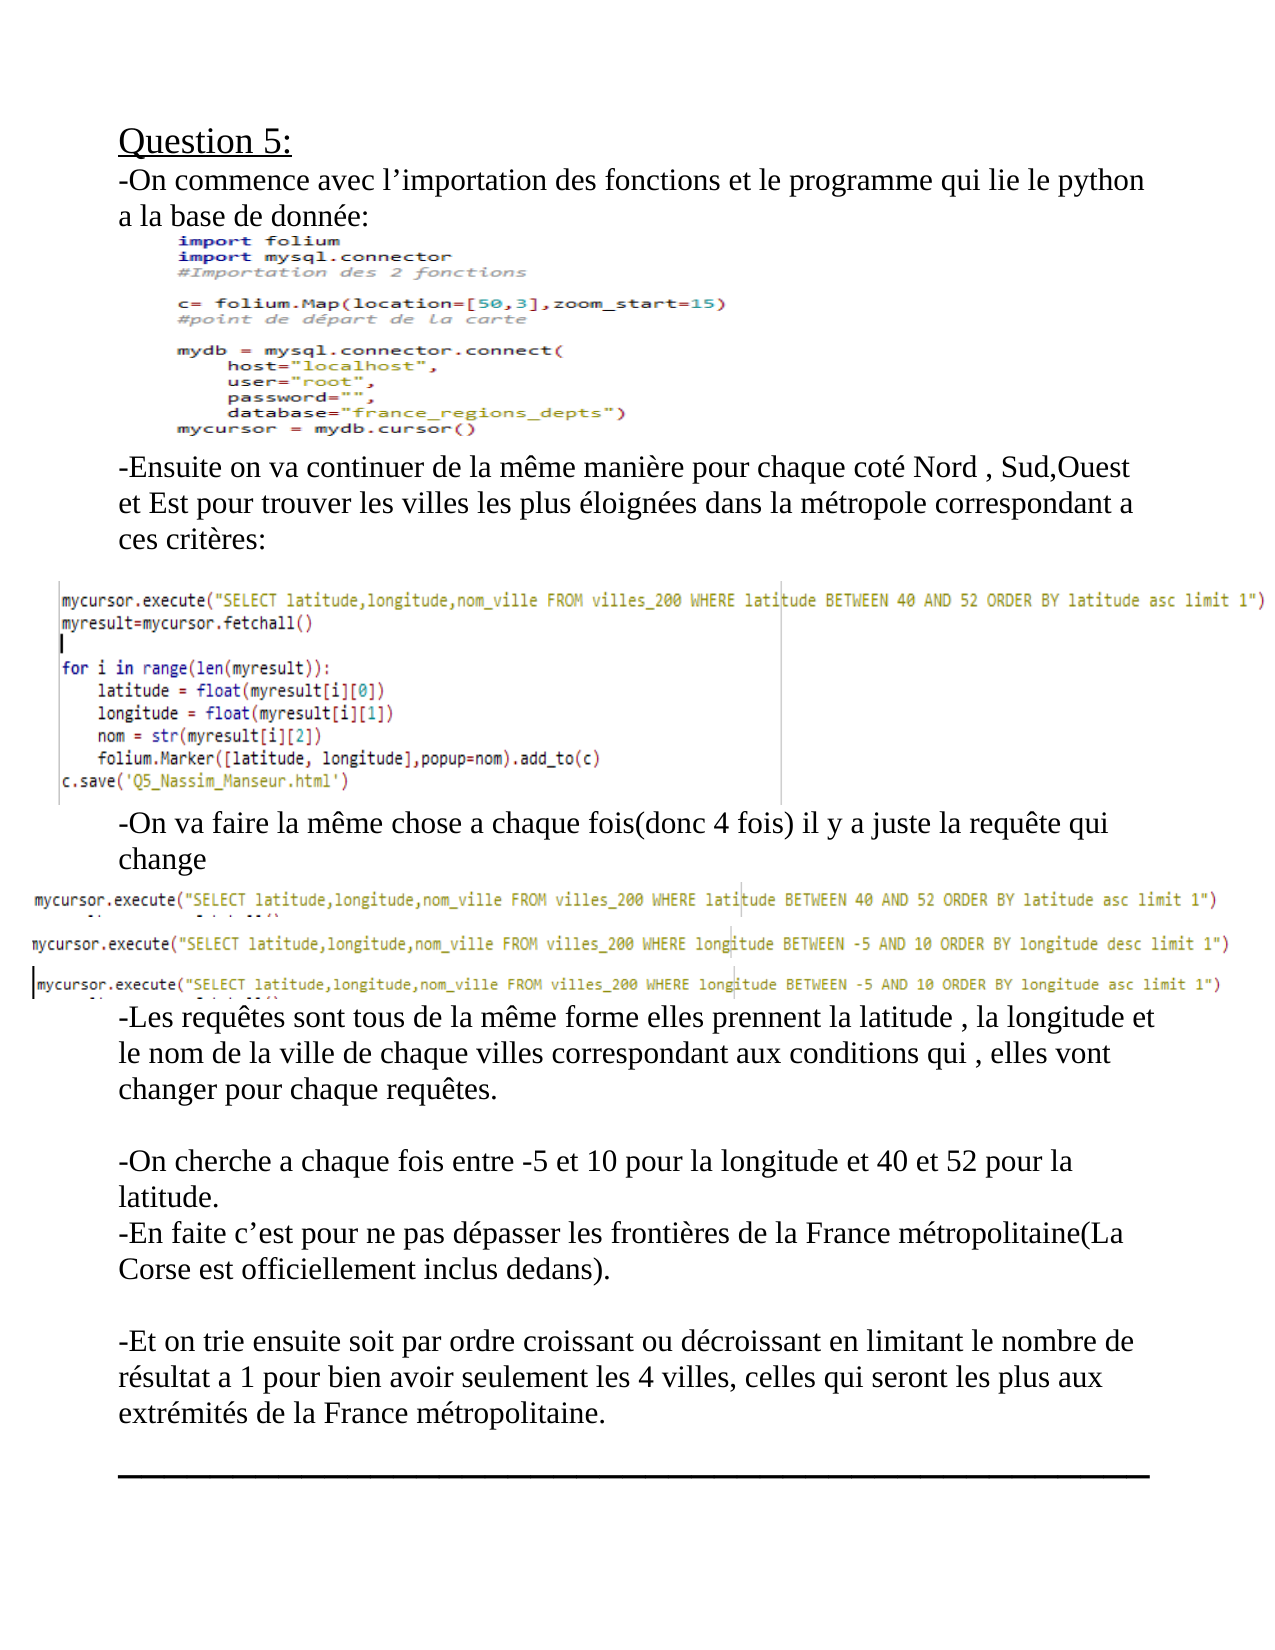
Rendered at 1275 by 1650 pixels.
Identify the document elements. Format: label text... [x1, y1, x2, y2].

text [118, 557, 1157, 581]
text -En faite c’est pour ne pas dépasser les frontières de la France métropolitaine(La Corse est officiellement inclus dedans). [118, 1214, 1157, 1286]
picture [58, 581, 1275, 805]
text [118, 917, 1157, 926]
picture [32, 926, 1235, 958]
text -On va faire la même chose a chaque fois(donc 4 fois) il y a juste la requête qui change [118, 805, 1157, 876]
text _____________________________________________ [118, 1430, 1157, 1483]
text [118, 958, 1157, 966]
picture [32, 966, 1234, 999]
text Question 5: [118, 118, 1157, 161]
text -On cherche a chaque fois entre -5 et 10 pour la longitude et 40 et 52 pour la latitude. [118, 1142, 1157, 1214]
text -On commence avec l’importation des fonctions et le programme qui lie le python a la base de donnée: [118, 161, 1157, 233]
text [118, 876, 1157, 882]
text -Les requêtes sont tous de la même forme elles prennent la latitude , la longitude et le nom de la ville de chaque villes correspondant aux conditions qui , elles vont changer pour chaque requêtes. [118, 999, 1157, 1106]
text -Ensuite on va continuer de la même manière pour chaque coté Nord , Sud,Ouest et Est pour trouver les villes les plus éloignées dans la métropole correspondant a ces critères: [118, 449, 1157, 557]
picture [32, 882, 1229, 917]
picture [174, 235, 887, 437]
text -Et on trie ensuite soit par ordre croissant ou décroissant en limitant le nombre de résultat a 1 pour bien avoir seulement les 4 villes, celles qui seront les plus aux extrémités de la France métropolitaine. [118, 1322, 1157, 1430]
